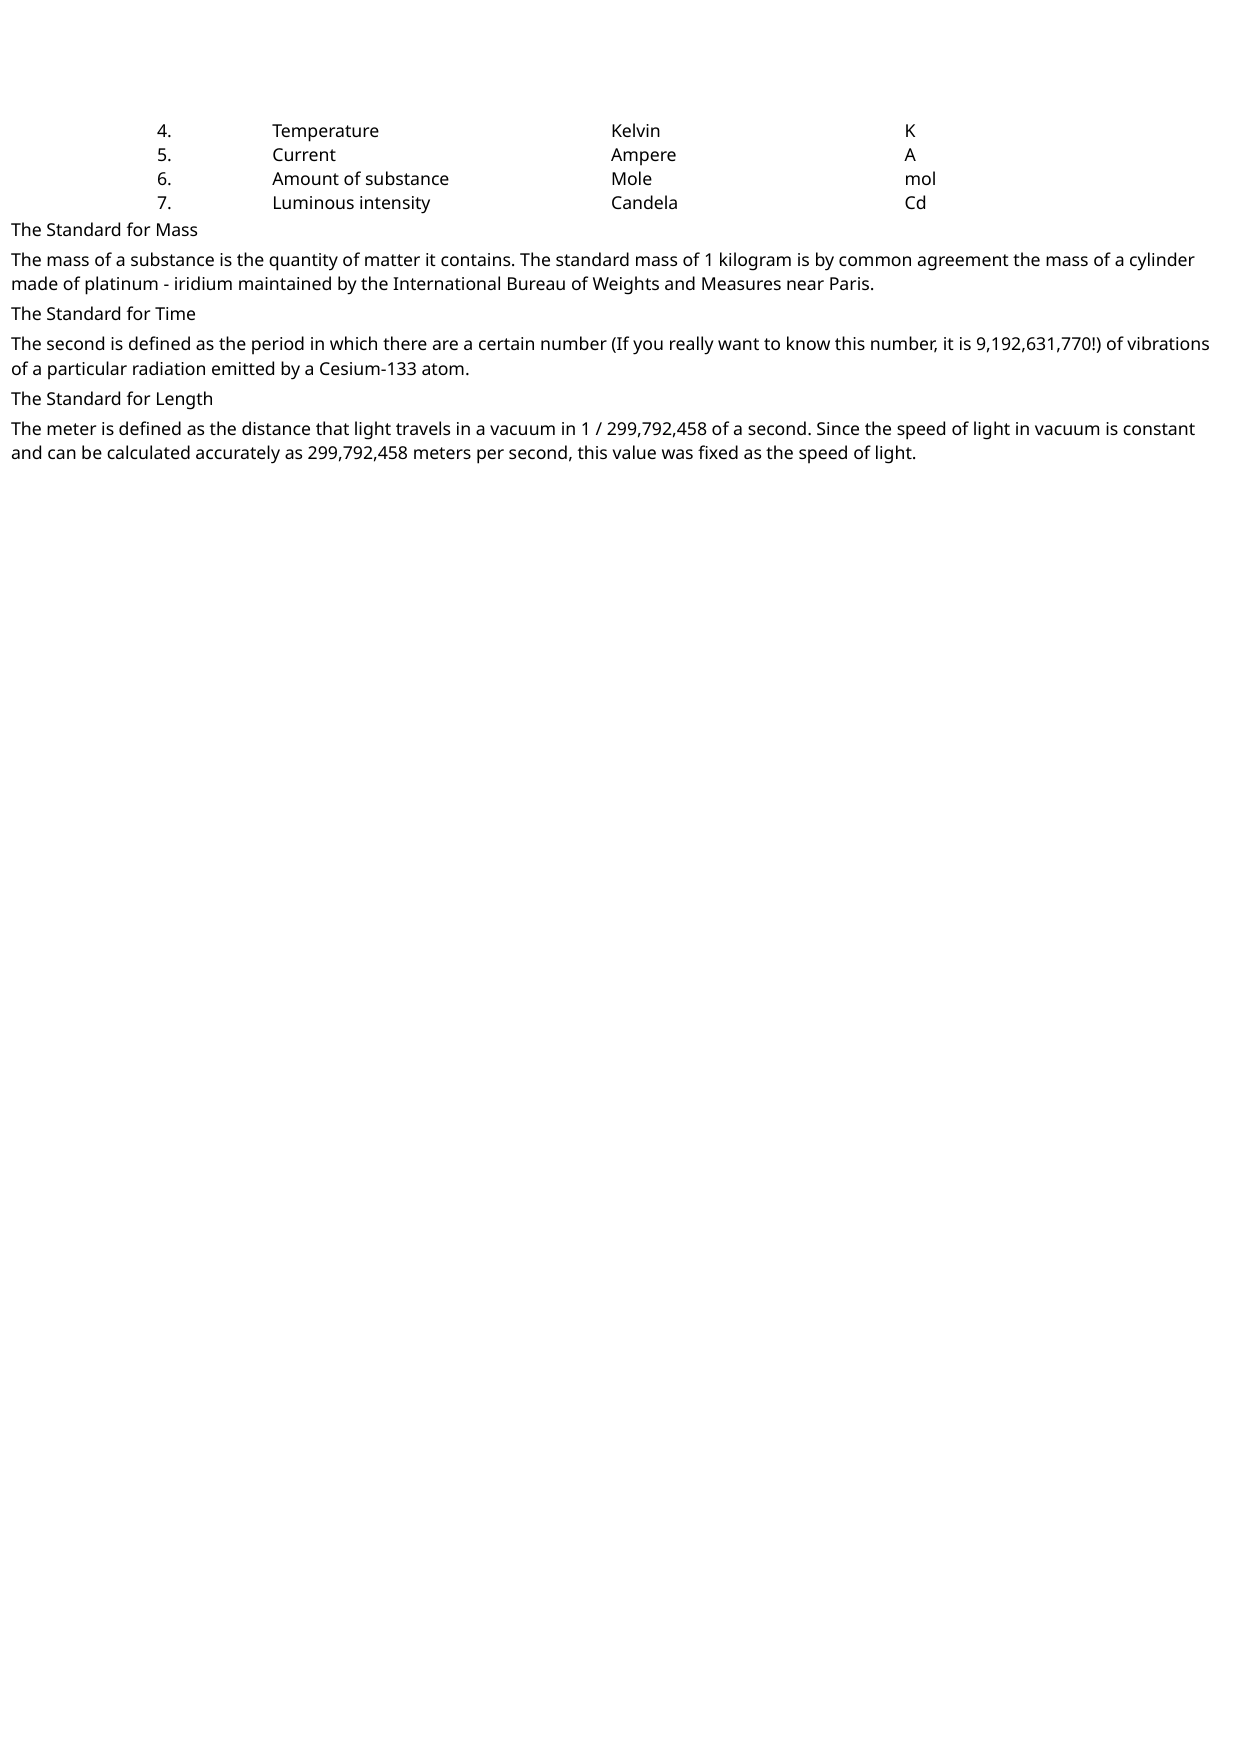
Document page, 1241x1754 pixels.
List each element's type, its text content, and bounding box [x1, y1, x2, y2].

table_cell Amount of substance [272, 166, 611, 191]
table_cell Mole [611, 166, 904, 191]
table_cell Candela [611, 191, 904, 215]
table_cell Ampere [611, 142, 904, 166]
table_cell 7. [157, 191, 272, 215]
table_cell Cd [904, 191, 1083, 215]
table_cell 4. [157, 118, 272, 142]
table_cell 5. [157, 142, 272, 166]
table_cell 6. [157, 166, 272, 191]
table_cell Kelvin [611, 118, 904, 142]
table_cell mol [904, 166, 1083, 191]
table_cell Current [272, 142, 611, 166]
table_cell Temperature [272, 118, 611, 142]
table_cell A [904, 142, 1083, 166]
table_cell Luminous intensity [272, 191, 611, 215]
table_cell K [904, 118, 1083, 142]
table_header The Standard for Mass The mass of a substance is the quantity of matter it contains. The standard mass of 1 kilogram is by common agreement the mass of a cylinder made of platinum - iridium maintained by the International Bureau of Weights and Measures near Paris. The Standard for Time The second is defined as the period in which there are a certain number (If you really want to know this number, it is 9,192,631,770!) of vibrations of a particular radiation emitted by a Cesium-133 atom. The Standard for Length The meter is defined as the distance that light travels in a vacuum in 1 / 299,792,458 of a second. Since the speed of light in vacuum is constant and can be calculated accurately as 299,792,458 meters per second, this value was fixed as the speed of light. [11, 118, 1229, 467]
